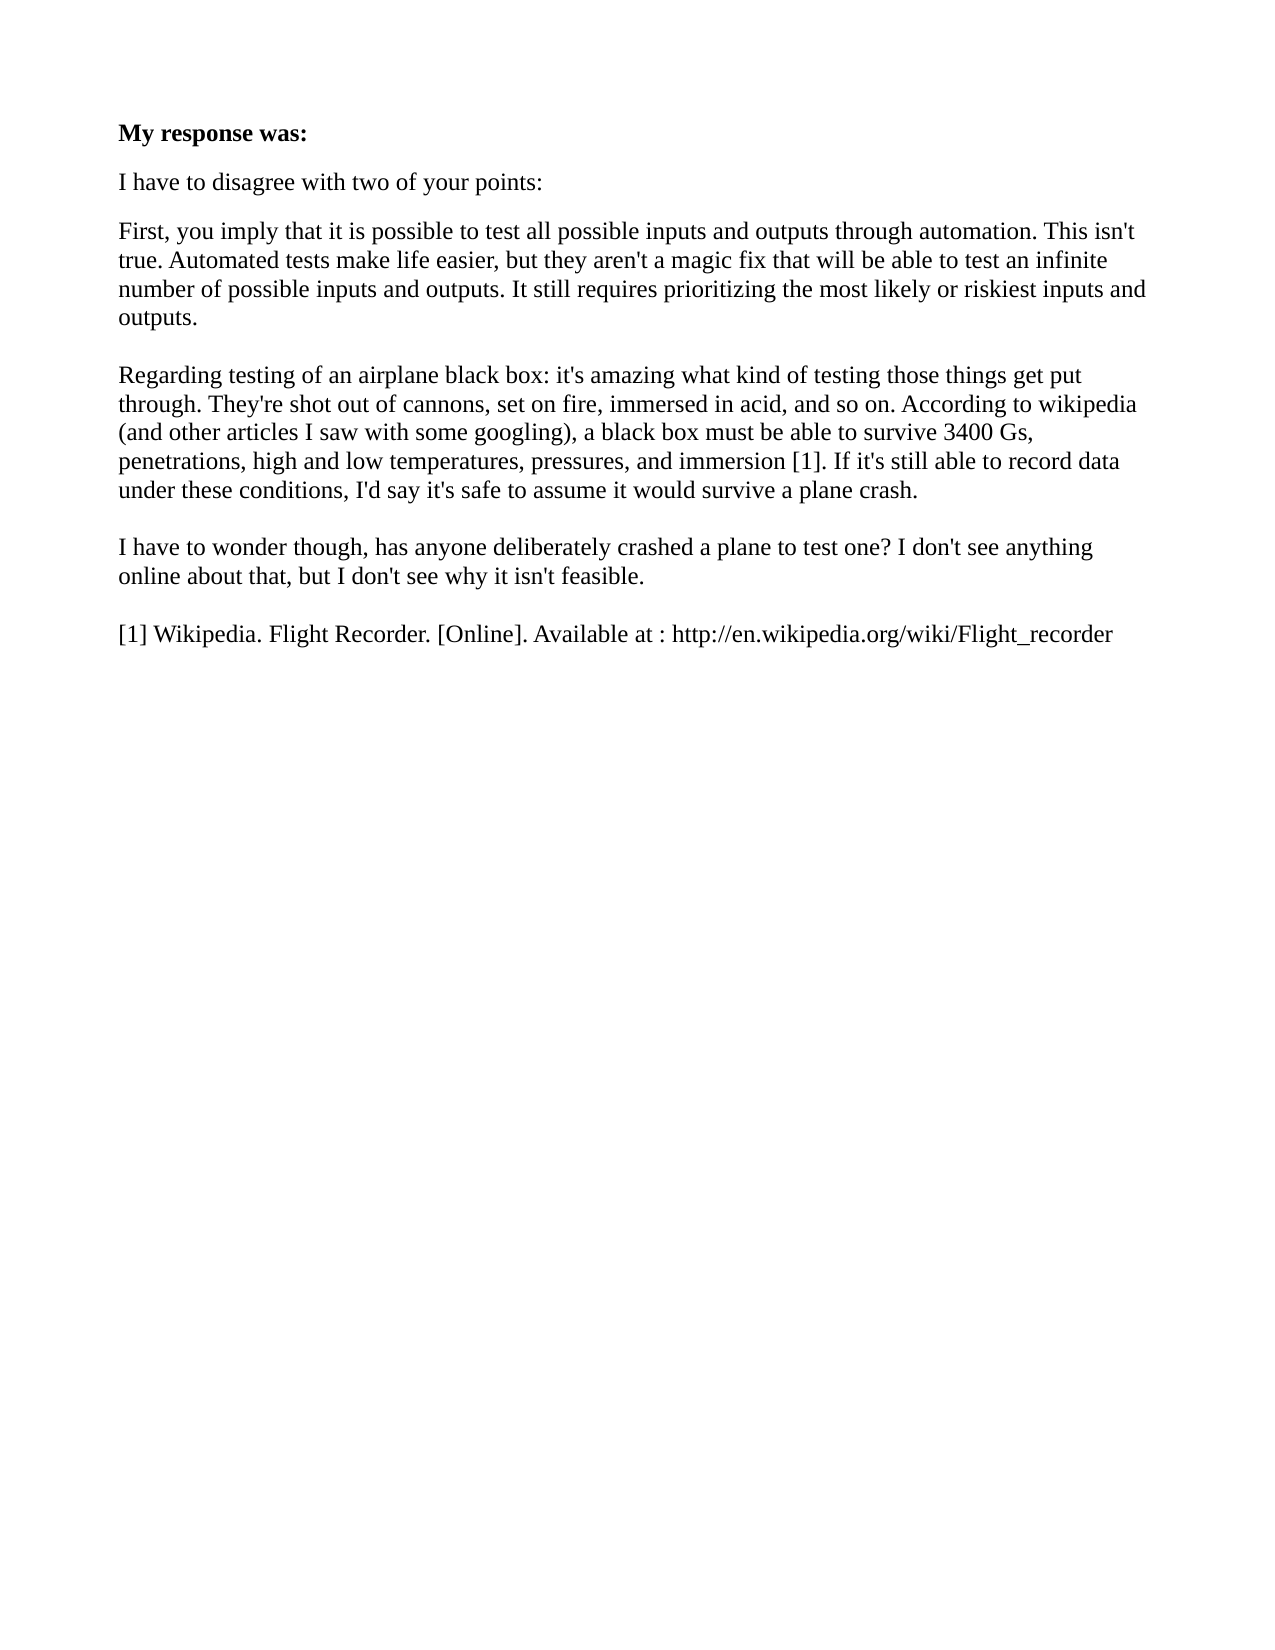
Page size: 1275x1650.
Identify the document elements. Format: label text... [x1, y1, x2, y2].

text Regarding testing of an airplane black box: it's amazing what kind of testing those things get put through. They're shot out of cannons, set on fire, immersed in acid, and so on. According to wikipedia (and other articles I saw with some googling), a black box must be able to survive 3400 Gs, penetrations, high and low temperatures, pressures, and immersion [1]. If it's still able to record data under these conditions, I'd say it's safe to assume it would survive a plane crash. [118, 360, 1157, 504]
text My response was: [118, 118, 1157, 147]
text [1] Wikipedia. Flight Recorder. [Online]. Available at : http://en.wikipedia.org/wiki/Flight_recorder [118, 619, 1157, 647]
text I have to disagree with two of your points: [118, 167, 1157, 196]
text First, you imply that it is possible to test all possible inputs and outputs through automation. This isn't true. Automated tests make life easier, but they aren't a magic fix that will be able to test an infinite number of possible inputs and outputs. It still requires prioritizing the most likely or riskiest inputs and outputs. [118, 216, 1157, 331]
text I have to wonder though, has anyone deliberately crashed a plane to test one? I don't see anything online about that, but I don't see why it isn't feasible. [118, 532, 1157, 590]
